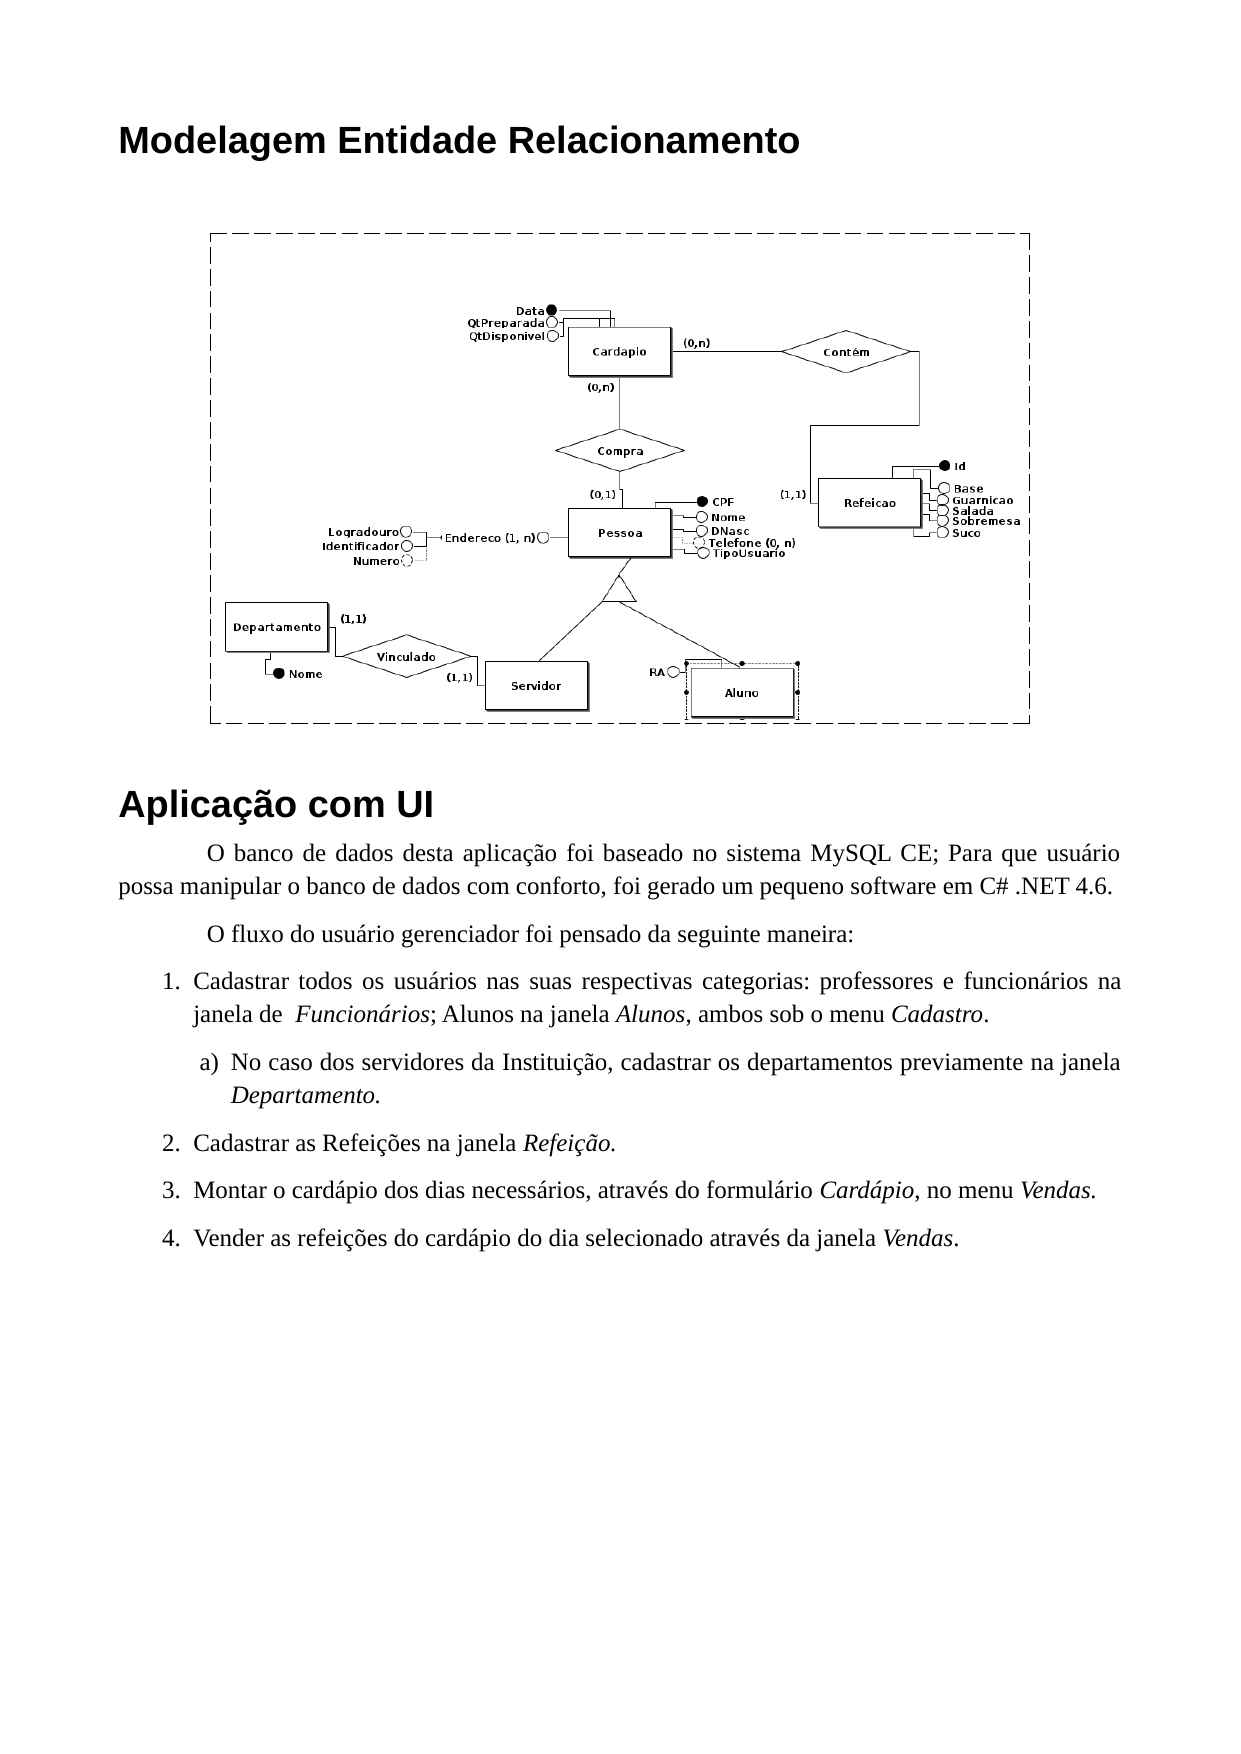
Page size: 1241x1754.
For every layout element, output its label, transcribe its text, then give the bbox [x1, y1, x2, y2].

text O fluxo do usuário gerenciador foi pensado da seguinte maneira: [118, 919, 1122, 948]
picture [213, 236, 1027, 720]
text O banco de dados desta aplicação foi baseado no sistema MySQL CE; Para que usuário possa manipular o banco de dados com conforto, foi gerado um pequeno software em C# .NET 4.6. [118, 838, 1122, 900]
list Vender as refeições do cardápio do dia selecionado através da janela Vendas. [156, 1223, 1122, 1252]
list Montar o cardápio dos dias necessários, através do formulário Cardápio, no menu Vendas. [156, 1175, 1122, 1204]
list Cadastrar todos os usuários nas suas respectivas categorias: professores e funcionários na janela de Funcionários; Alunos na janela Alunos, ambos sob o menu Cadastro. [156, 966, 1122, 1028]
subtitle Modelagem Entidade Relacionamento [118, 118, 1122, 162]
subtitle Aplicação com UI [118, 199, 1122, 826]
list No caso dos servidores da Instituição, cadastrar os departamentos previamente na janela Departamento. [193, 1047, 1122, 1109]
list Cadastrar as Refeições na janela Refeição. [156, 1128, 1122, 1156]
